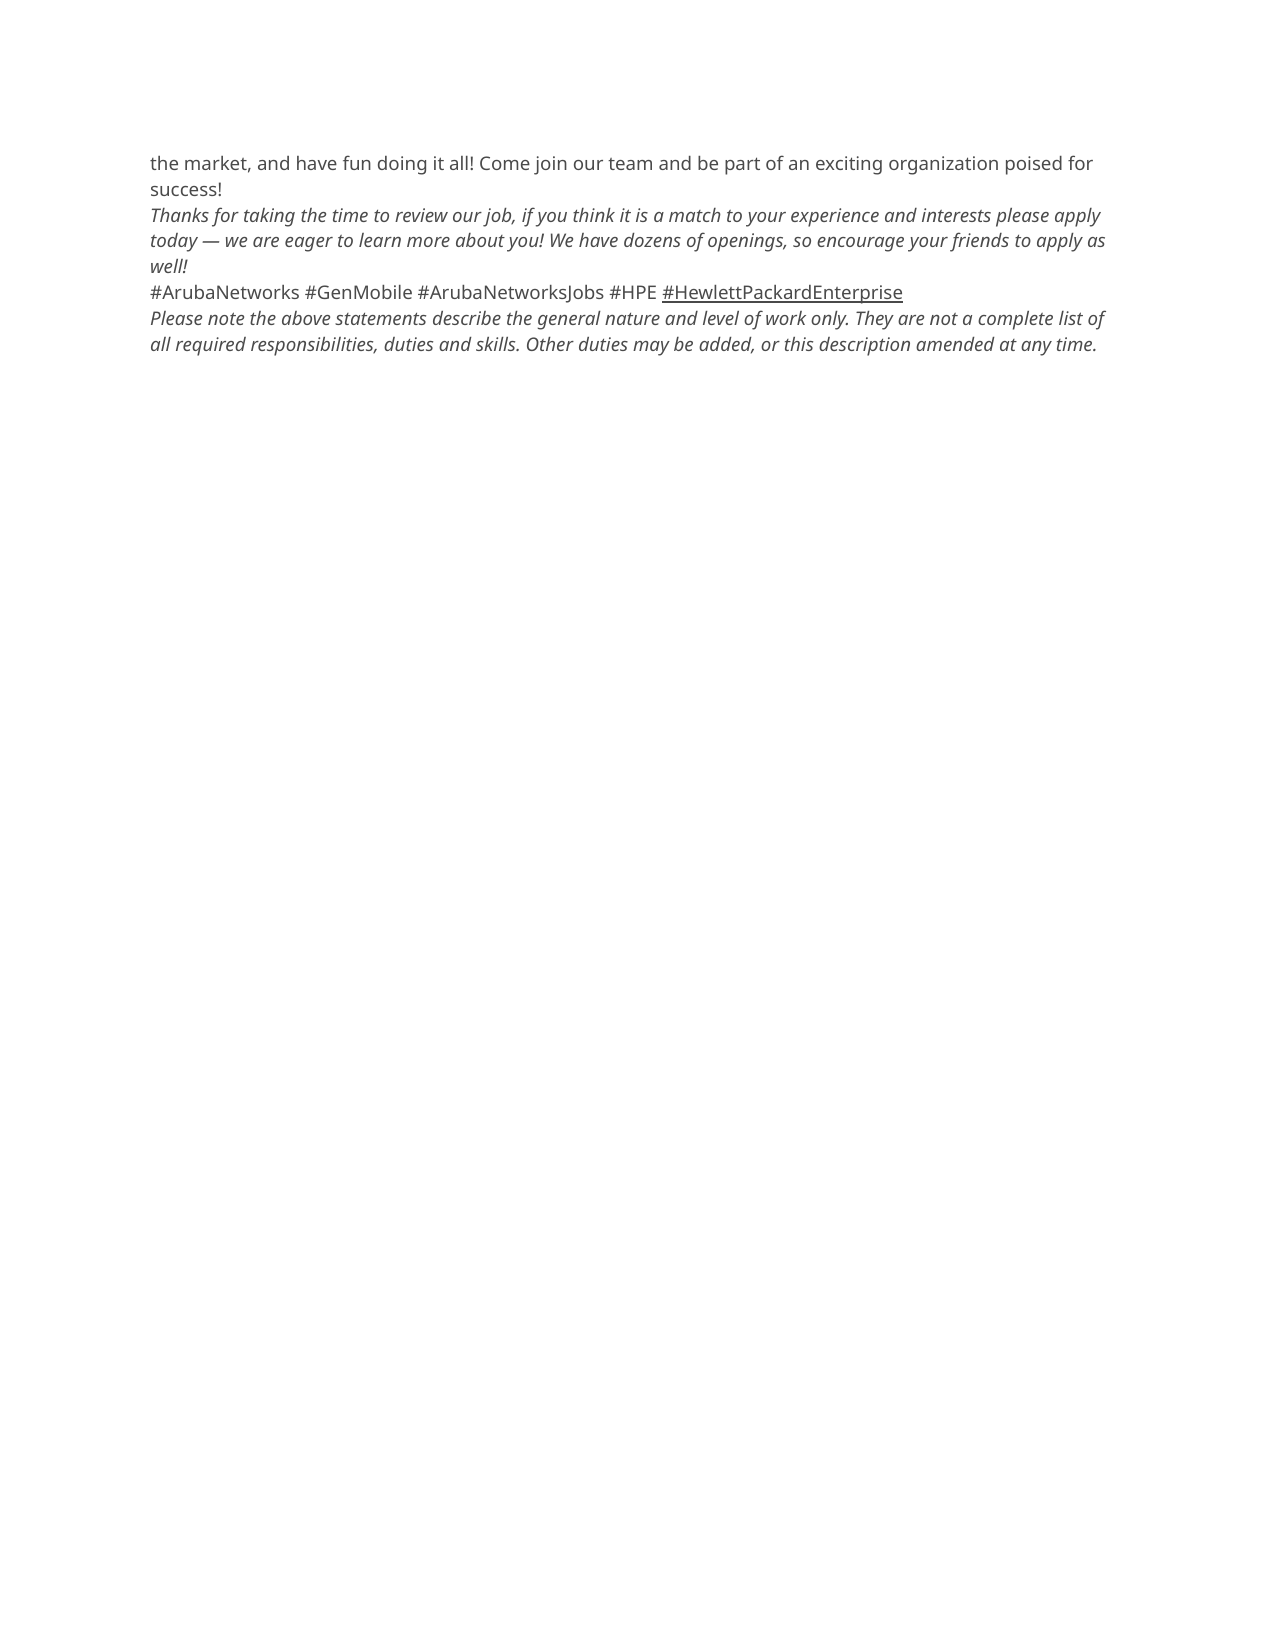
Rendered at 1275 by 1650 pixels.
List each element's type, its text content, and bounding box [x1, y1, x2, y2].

text #ArubaNetworks #GenMobile #ArubaNetworksJobs #HPE #HewlettPackardEnterprise [150, 280, 1125, 305]
text Thanks for taking the time to review our job, if you think it is a match to your experience and interests please apply today — we are eager to learn more about you! We have dozens of openings, so encourage your friends to apply as well! [150, 202, 1125, 279]
text the market, and have fun doing it all! Come join our team and be part of an exciting organization poised for success! [150, 150, 1125, 201]
text Please note the above statements describe the general nature and level of work only. They are not a complete list of all required responsibilities, duties and skills. Other duties may be added, or this description amended at any time. [150, 306, 1125, 357]
